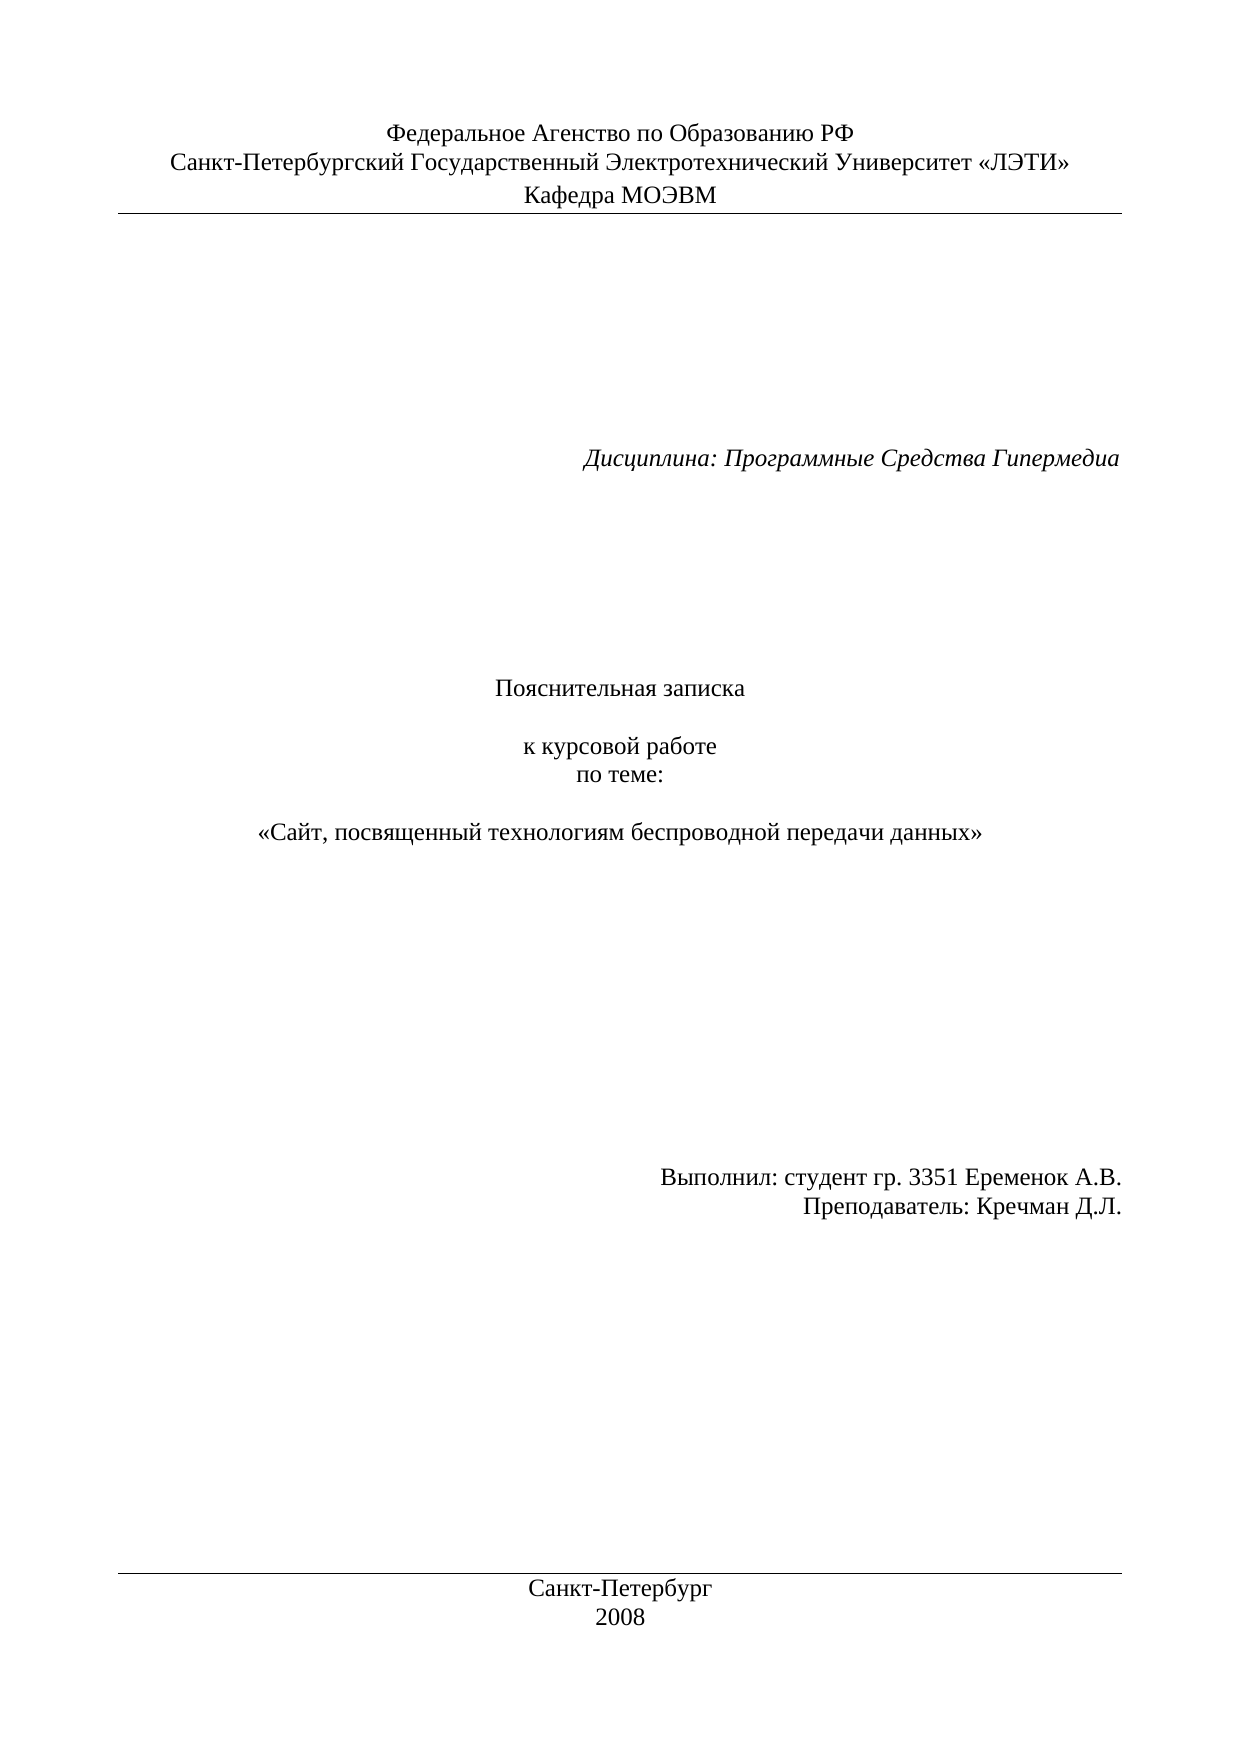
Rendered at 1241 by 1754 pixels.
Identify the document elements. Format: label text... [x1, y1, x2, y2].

text Дисциплина: Программные Средства Гипермедиа [118, 443, 1122, 472]
text Пояснительная записка [118, 673, 1122, 702]
text Федеральное Агенство по Образованию РФ [118, 118, 1122, 147]
text Преподаватель: Кречман Д.Л. [118, 1191, 1122, 1219]
text «Сайт, посвященный технологиям беспроводной передачи данных» [118, 817, 1122, 846]
text Выполнил: студент гр. 3351 Еременок А.В. [118, 1162, 1122, 1191]
text 2008 [118, 1602, 1122, 1631]
text к курсовой работе [118, 731, 1122, 759]
text Санкт-Петербургский Государственный Электротехнический Университет «ЛЭТИ» [118, 147, 1122, 176]
text по теме: [118, 759, 1122, 788]
text Санкт-Петербург [118, 1574, 1122, 1602]
text Кафедра МОЭВМ [118, 176, 1122, 213]
